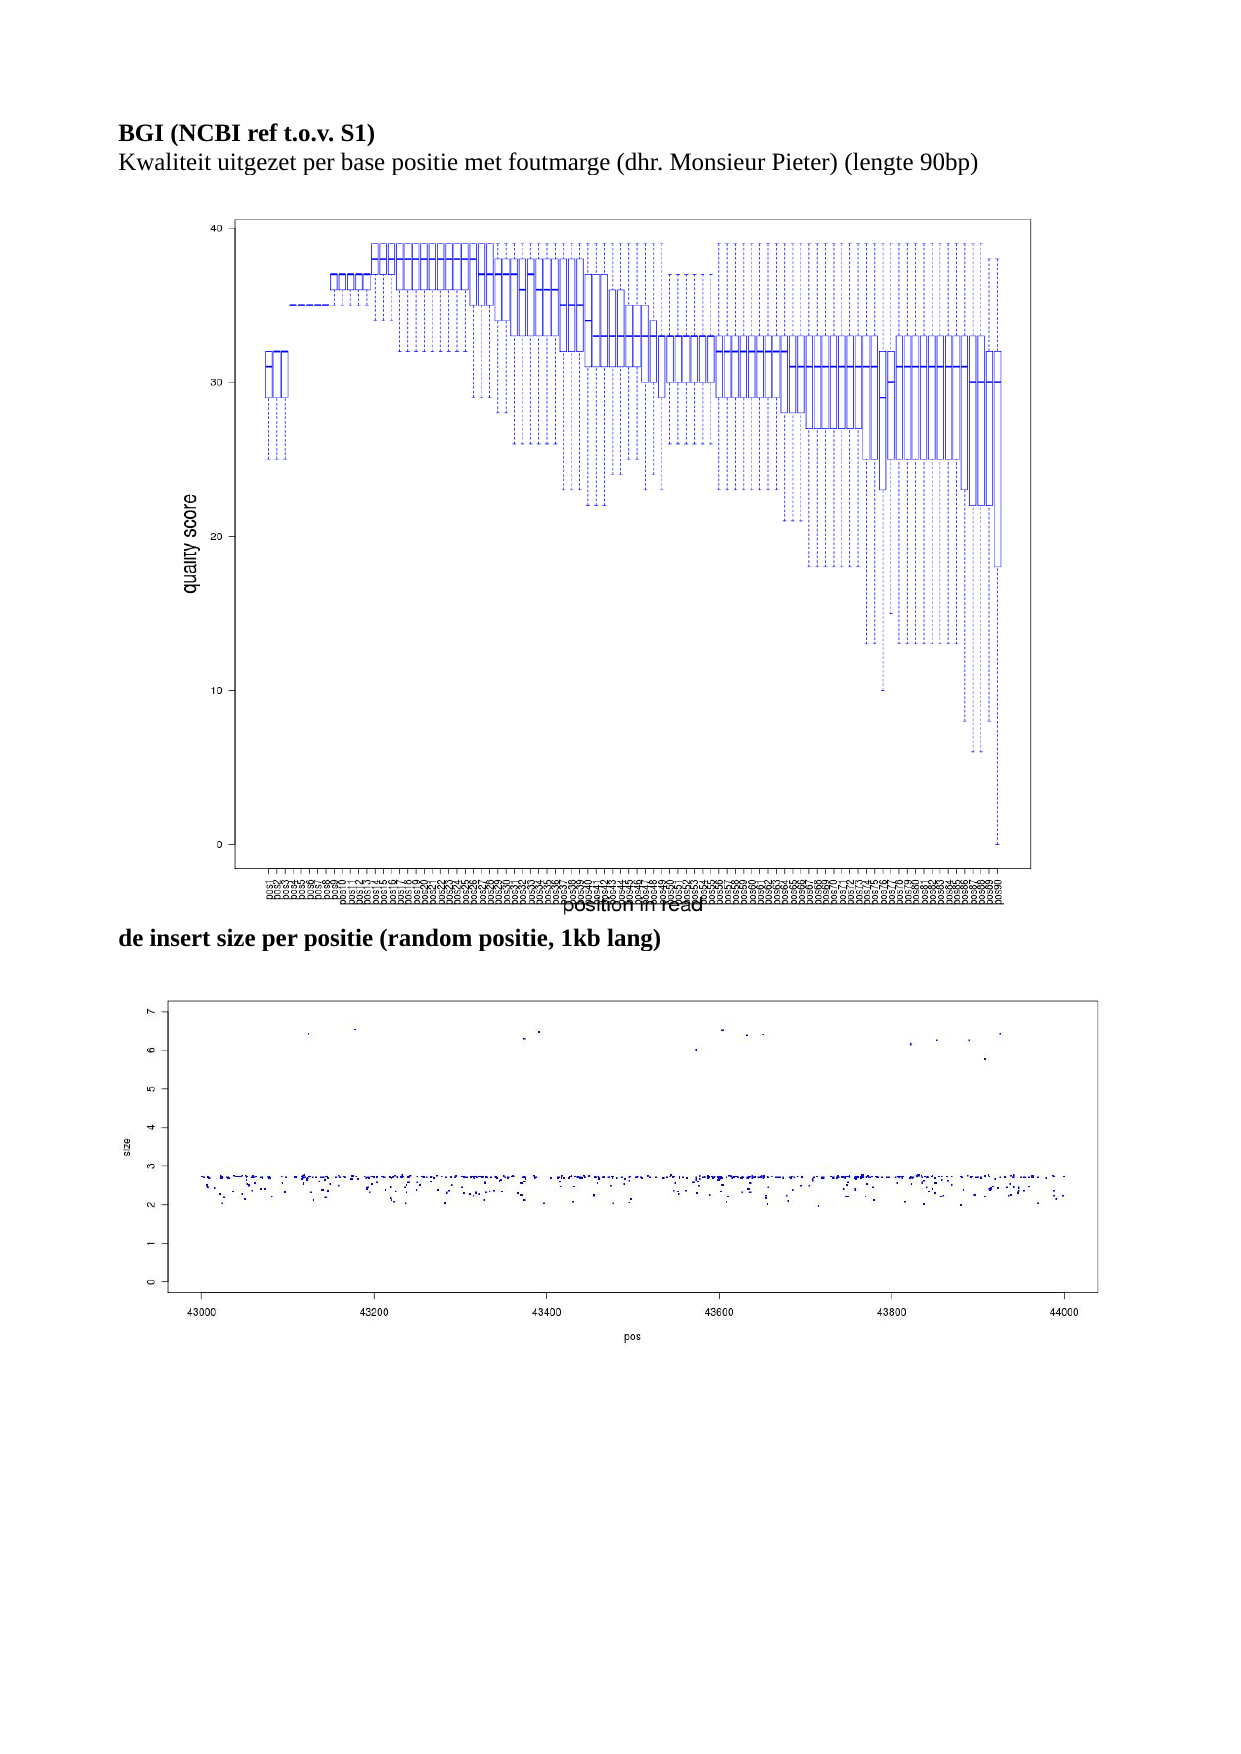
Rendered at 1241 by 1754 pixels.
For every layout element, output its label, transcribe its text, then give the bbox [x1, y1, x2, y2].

picture [118, 951, 1123, 1354]
picture [183, 175, 1057, 923]
text Kwaliteit uitgezet per base positie met foutmarge (dhr. Monsieur Pieter) (lengte 90bp) [118, 147, 1122, 176]
text BGI (NCBI ref t.o.v. S1) [118, 118, 1122, 147]
text de insert size per positie (random positie, 1kb lang) [118, 176, 1122, 951]
